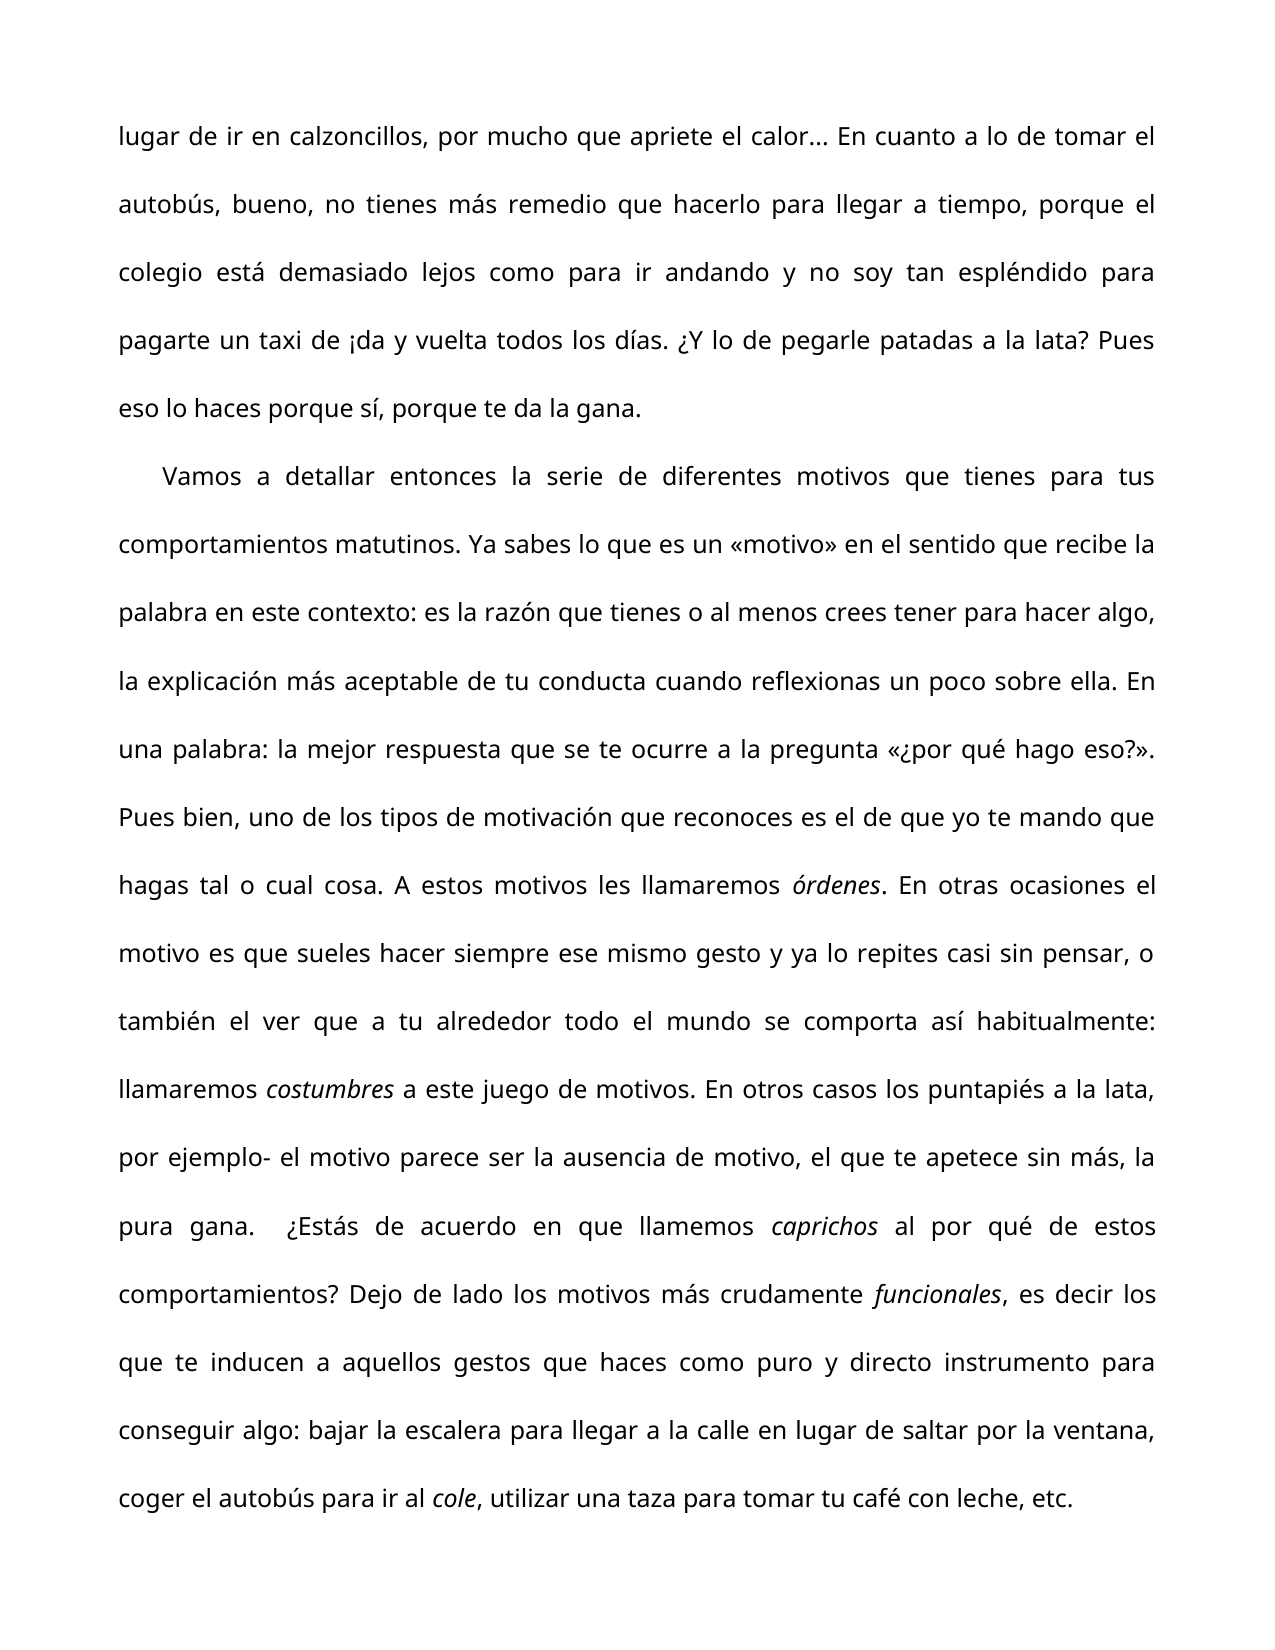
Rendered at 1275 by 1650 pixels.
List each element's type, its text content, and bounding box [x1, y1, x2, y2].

text lugar de ir en calzoncillos, por mucho que apriete el calor... En cuanto a lo de tomar el autobús, bueno, no tienes más remedio que hacerlo para llegar a tiempo, porque el colegio está demasiado lejos como para ir andando y no soy tan espléndido para pagarte un taxi de ¡da y vuelta todos los días. ¿Y lo de pegarle patadas a la lata? Pues eso lo haces porque sí, porque te da la gana. [118, 118, 1157, 425]
text Vamos a detallar entonces la serie de diferentes motivos que tienes para tus comportamientos matutinos. Ya sabes lo que es un «motivo» en el sentido que recibe la palabra en este contexto: es la razón que tienes o al menos crees tener para hacer algo, la explicación más aceptable de tu conducta cuando reflexionas un poco sobre ella. En una palabra: la mejor respuesta que se te ocurre a la pregunta «¿por qué hago eso?». Pues bien, uno de los tipos de motivación que reconoces es el de que yo te mando que hagas tal o cual cosa. A estos motivos les llamaremos órdenes. En otras ocasiones el motivo es que sueles hacer siempre ese mismo gesto y ya lo repites casi sin pensar, o también el ver que a tu alrededor todo el mundo se comporta así habitualmente: llamaremos costumbres a este juego de motivos. En otros casos los puntapiés a la lata, por ejemplo- el motivo parece ser la ausencia de motivo, el que te apetece sin más, la pura gana. ¿Estás de acuerdo en que llamemos caprichos al por qué de estos comportamientos? Dejo de lado los motivos más crudamente funcionales, es decir los que te inducen a aquellos gestos que haces como puro y directo instrumento para conseguir algo: bajar la escalera para llegar a la calle en lugar de saltar por la ventana, coger el autobús para ir al cole, utilizar una taza para tomar tu café con leche, etc. [118, 459, 1157, 1515]
